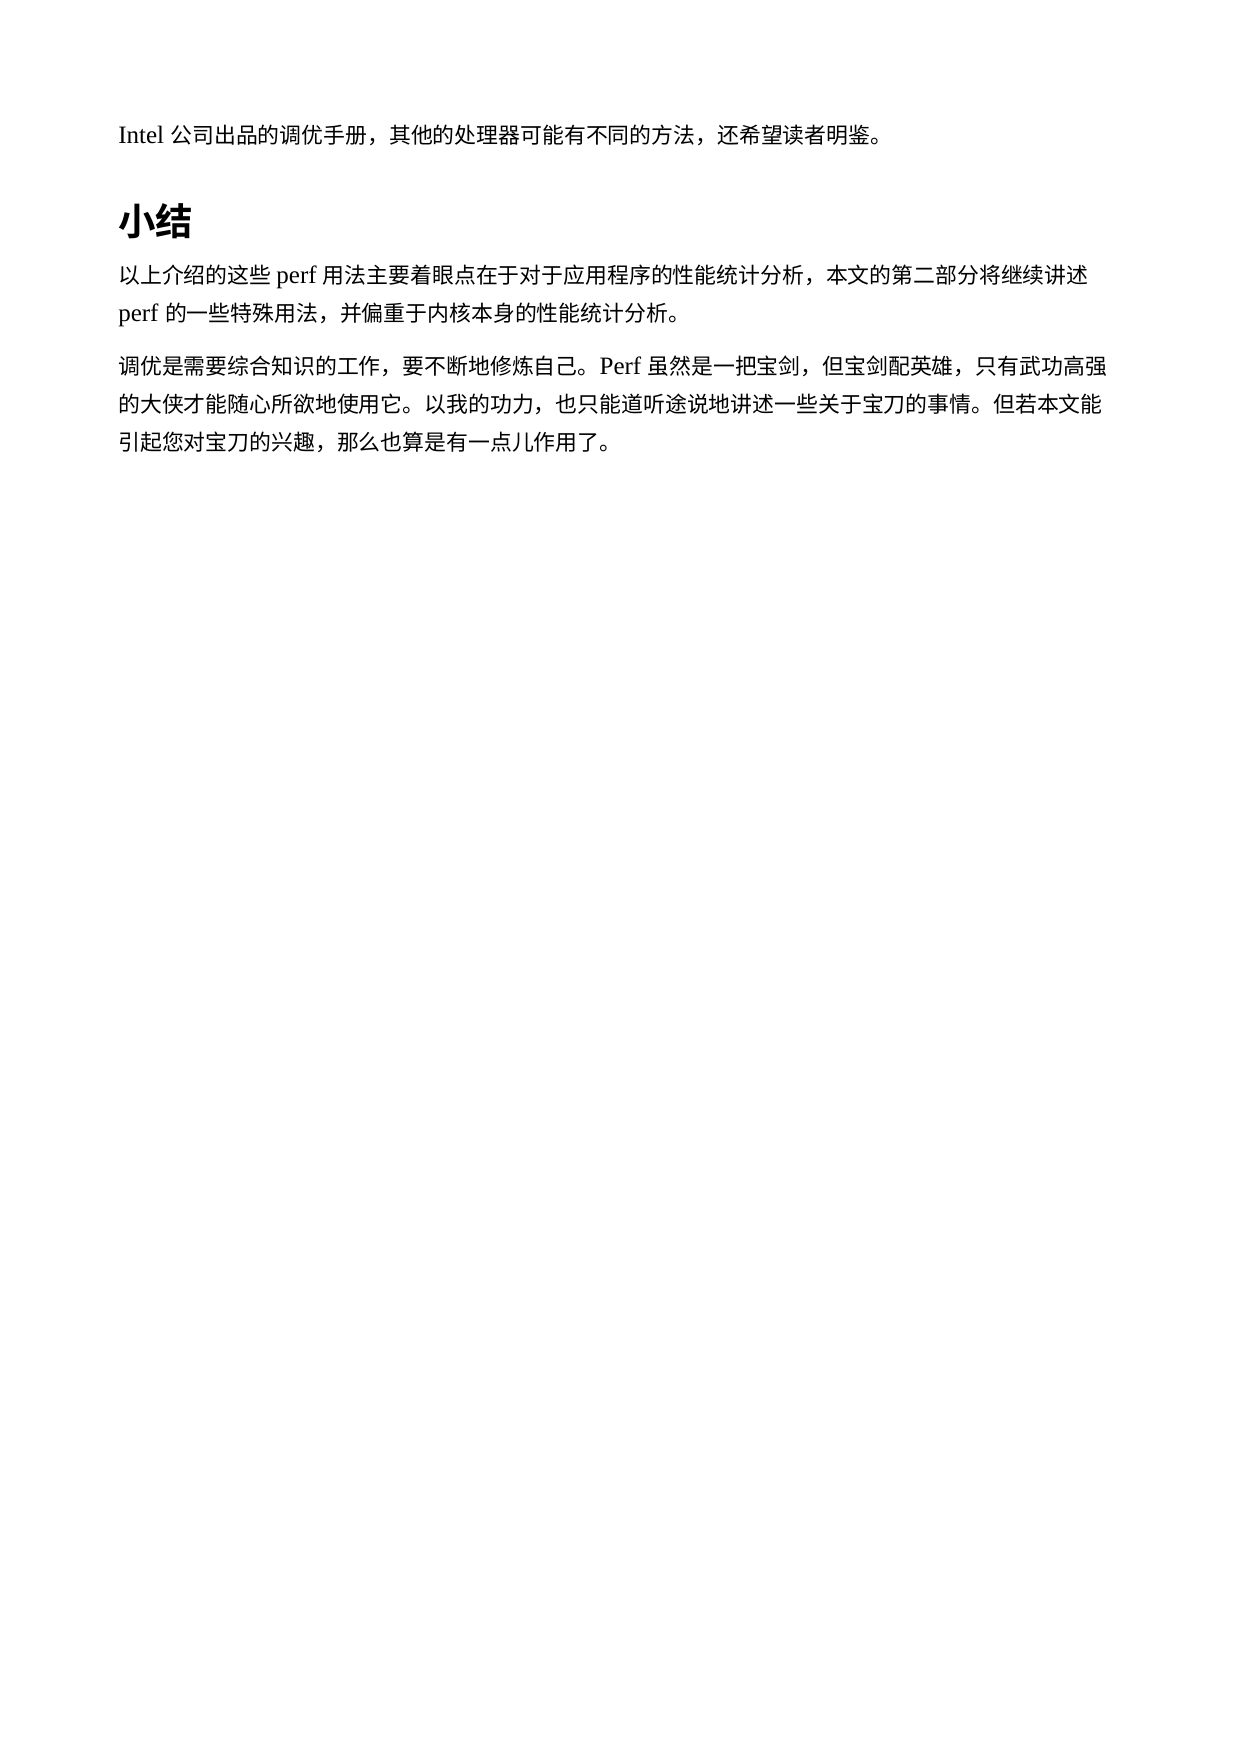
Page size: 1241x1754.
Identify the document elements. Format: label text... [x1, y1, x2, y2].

text 以上介绍的这些 perf 用法主要着眼点在于对于应用程序的性能统计分析，本文的第二部分将继续讲述 perf 的一些特殊用法，并偏重于内核本身的性能统计分析。 [118, 258, 1122, 328]
text 调优是需要综合知识的工作，要不断地修炼自己。Perf 虽然是一把宝剑，但宝剑配英雄，只有武功高强的大侠才能随心所欲地使用它。以我的功力，也只能道听途说地讲述一些关于宝刀的事情。但若本文能引起您对宝刀的兴趣，那么也算是有一点儿作用了。 [118, 349, 1122, 456]
subtitle 小结 [118, 191, 1122, 246]
text Intel 公司出品的调优手册，其他的处理器可能有不同的方法，还希望读者明鉴。 [118, 118, 1122, 150]
